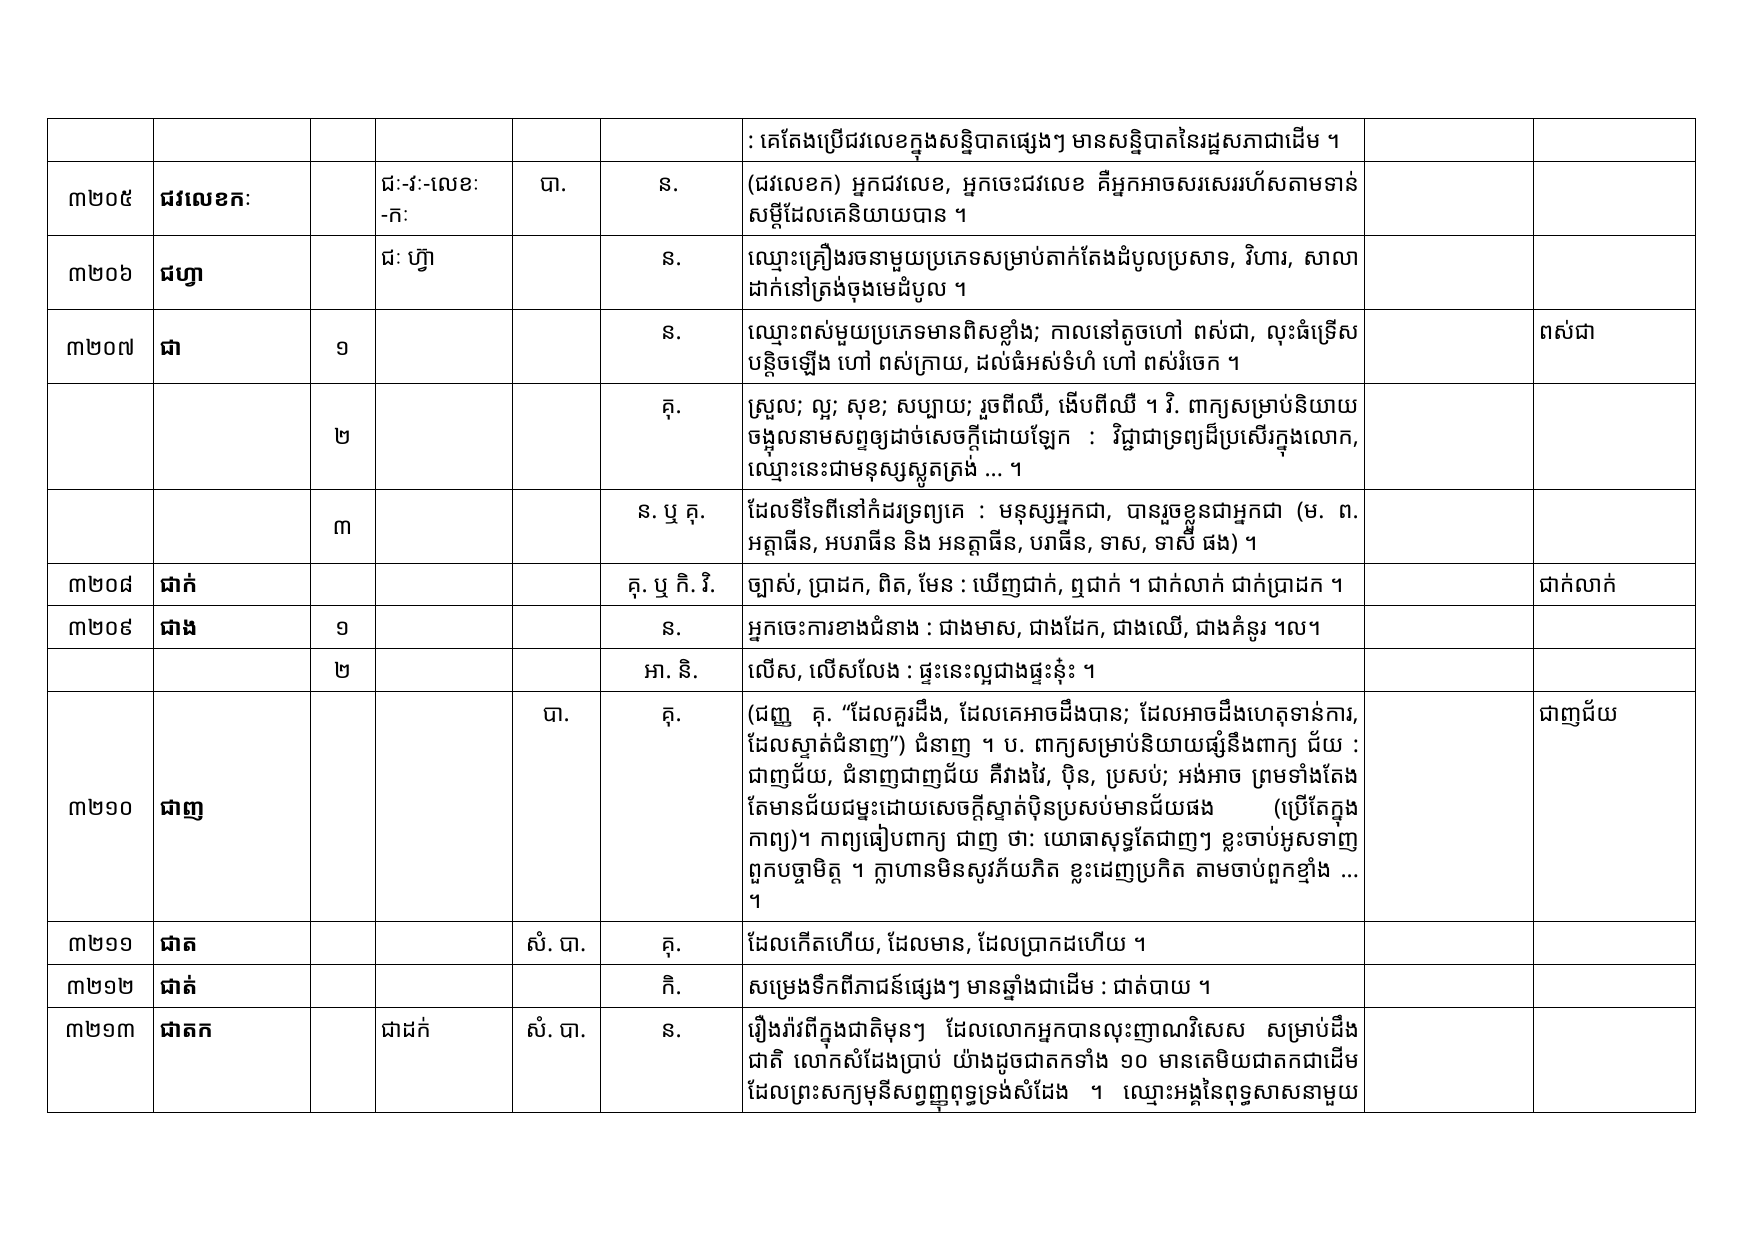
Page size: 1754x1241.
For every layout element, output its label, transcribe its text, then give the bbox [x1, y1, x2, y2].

table_cell [1534, 490, 1695, 562]
table_cell ៣២១២ [48, 965, 153, 1007]
table_cell [48, 490, 153, 562]
table_cell [513, 236, 600, 309]
table_cell ៣២១០ [48, 692, 153, 921]
table_cell [376, 606, 512, 648]
table_cell [513, 606, 600, 648]
table_cell ឈ្មោះ​ពស់​មួយ​ប្រភេទ​មាន​ពិស​ខ្លាំង; កាល​នៅ​តូច​ហៅ ពស់​ជា, លុះ​ធំ​ទ្រើស​បន្តិច​ឡើង ហៅ ពស់​ក្រាយ, ដល់​ធំ​អស់​ទំហំ ហៅ ពស់​រំចេក ។ [743, 310, 1364, 383]
table_cell [376, 649, 512, 691]
table_cell [1534, 1008, 1695, 1112]
table_cell [1534, 965, 1695, 1007]
table_cell ដែល​ទីទៃ​ពី​នៅ​កំដរ​ទ្រព្យ​គេ : មនុស្ស​អ្នក​ជា, បាន​រួច​ខ្លួន​ជា​អ្នក​ជា (ម. ព. អត្តាធីន, អបរាធីន និង អនត្តាធីន, បរាធីន, ទាស, ទាសី ផង) ។ [743, 490, 1364, 562]
table_cell [1534, 922, 1695, 964]
table_cell [1365, 692, 1533, 921]
table_cell លើស, លើស​លែង : ផ្ទះ​នេះ​ល្អ​ជាង​ផ្ទះ​នុ៎ះ ។ [743, 649, 1364, 691]
table_cell [1365, 1008, 1533, 1112]
table_cell ជាញ [154, 692, 310, 921]
table_cell [376, 310, 512, 383]
table_cell ជាដក់ [376, 1008, 512, 1112]
table_cell [1365, 649, 1533, 691]
table_cell ជា [154, 310, 310, 383]
table_cell ន. [601, 162, 742, 235]
table_cell គុ. ឬ កិ. វិ. [601, 564, 742, 605]
table_cell ជាក់ [154, 564, 310, 605]
table_cell [513, 965, 600, 1007]
table_cell [311, 119, 375, 161]
table_cell ១ [311, 606, 375, 648]
table_cell [513, 384, 600, 488]
table_cell [1534, 236, 1695, 309]
table_cell [48, 649, 153, 691]
table_cell បា. [513, 692, 600, 921]
table_cell [1365, 564, 1533, 605]
table_cell [1534, 119, 1695, 161]
table_cell [311, 965, 375, 1007]
table_cell [1365, 310, 1533, 383]
table_cell (ជវលេខក) អ្នក​ជវលេខ, អ្នក​ចេះ​ជវលេខ គឺ​អ្នក​អាច​សរសេរ​រហ័ស​តាម​ទាន់​សម្ដី​ដែល​គេ​និយាយ​បាន ។ [743, 162, 1364, 235]
table_cell ៣២០៧ [48, 310, 153, 383]
table_cell សម្រេង​ទឹក​ពី​ភាជន៍​ផ្សេង​ៗ មាន​ឆ្នាំង​ជាដើម : ជាត់​បាយ ។ [743, 965, 1364, 1007]
table_cell [1365, 384, 1533, 488]
table_cell (ជញ្ញ គុ. “ដែល​គួរ​ដឹង, ដែល​គេ​អាច​ដឹង​បាន; ដែល​អាច​ដឹង​ហេតុ​ទាន់​ការ, ដែល​ស្ទាត់​ជំនាញ”) ជំនាញ ។ ប. ពាក្យ​សម្រាប់​និយាយ​ផ្សំ​នឹង​ពាក្យ ជ័យ : ជាញ​ជ័យ, ជំនាញ​ជាញ​ជ័យ គឺ​វាង​វៃ, ប៉ិន, ប្រសប់; អង់​អាច ព្រម​ទាំង​តែង​តែ​មាន​ជ័យ​ជម្នះ​ដោយ​សេចក្ដី​ស្ទាត់​ប៉ិន​ប្រសប់​មាន​ជ័យ​ផង (ប្រើ​តែ​ក្នុង​កាព្យ)។ កាព្យ​ធៀប​ពាក្យ ជាញ ថា: យោធា​សុទ្ធ​តែ​ជាញ​ៗ ខ្លះ​ចាប់​អូស​ទាញ​ ពួក​បច្ចាមិត្ត ។ ក្លា​ហាន​មិន​សូវ​ភ័យ​ភិត ខ្លះ​ដេញ​ប្រកិត តាម​ចាប់​ពួក​ខ្មាំង ... ។ [743, 692, 1364, 921]
table_cell [513, 119, 600, 161]
table_cell ៣ [311, 490, 375, 562]
table_cell [513, 564, 600, 605]
table_cell [154, 490, 310, 562]
table_cell [601, 119, 742, 161]
table_cell [1365, 162, 1533, 235]
table_cell ២ [311, 649, 375, 691]
table_cell : គេ​តែង​ប្រើ​ជវលេខ​ក្នុង​សន្និបាត​ផ្សេង​ៗ មាន​សន្និបាត​នៃ​រដ្ឋសភា​ជាដើម ។ [743, 119, 1364, 161]
table_cell ៣២០៦ [48, 236, 153, 309]
table_cell [1365, 606, 1533, 648]
table_cell ជៈ ហ៊្វា [376, 236, 512, 309]
table_cell [1534, 606, 1695, 648]
table_cell [376, 564, 512, 605]
table_cell បា. [513, 162, 600, 235]
table_cell គុ. [601, 384, 742, 488]
table_cell [154, 119, 310, 161]
table_cell ៣២១១ [48, 922, 153, 964]
table_cell [311, 1008, 375, 1112]
table_cell ជវ​លេខកៈ [154, 162, 310, 235]
table_cell [1365, 119, 1533, 161]
table_cell [1365, 490, 1533, 562]
table_cell ឈ្មោះ​គ្រឿង​រចនា​មួយ​ប្រភេទ​សម្រាប់​តាក់តែង​ដំបូល​ប្រសាទ, វិហារ, សាលា ដាក់​នៅ​ត្រង់​ចុង​មេ​ដំបូល ។ [743, 236, 1364, 309]
table_cell ២ [311, 384, 375, 488]
table_cell ជាង [154, 606, 310, 648]
table_cell [311, 236, 375, 309]
table_cell [311, 564, 375, 605]
table_cell [1365, 236, 1533, 309]
table_cell [513, 649, 600, 691]
table_cell សំ. បា. [513, 1008, 600, 1112]
table_cell គុ. [601, 922, 742, 964]
table_cell ដែល​កើត​ហើយ, ដែល​មាន, ដែល​ប្រាកដ​ហើយ ។ [743, 922, 1364, 964]
table_cell [311, 922, 375, 964]
table_cell សំ. បា. [513, 922, 600, 964]
table_cell [513, 310, 600, 383]
table_cell [311, 162, 375, 235]
table_cell ន. ឬ គុ. [601, 490, 742, 562]
table_cell ន. [601, 310, 742, 383]
table_cell [154, 384, 310, 488]
table_cell ៣២០៩ [48, 606, 153, 648]
table_cell ច្បាស់, ប្រាដក, ពិត, មែន : ឃើញ​ជាក់, ឮ​ជាក់ ។ ជាក់​លាក់ ជាក់​ប្រាដក ។ [743, 564, 1364, 605]
table_cell [376, 384, 512, 488]
table_cell [154, 649, 310, 691]
table_cell ជាក់លាក់ [1534, 564, 1695, 605]
table_cell [1365, 922, 1533, 964]
table_cell [376, 119, 512, 161]
table_cell ជហ្វា [154, 236, 310, 309]
table_cell ១ [311, 310, 375, 383]
table_cell កិ. [601, 965, 742, 1007]
table_cell [1365, 965, 1533, 1007]
table_cell ន. [601, 1008, 742, 1112]
table_cell ជាត់ [154, 965, 310, 1007]
table_cell ៣២០៨ [48, 564, 153, 605]
table_cell គុ. [601, 692, 742, 921]
table_cell [1534, 649, 1695, 691]
table_cell ជាញជ័យ [1534, 692, 1695, 921]
table_cell ៣២០៥ [48, 162, 153, 235]
table_cell [1534, 384, 1695, 488]
table_cell ពស់​ជា [1534, 310, 1695, 383]
table_cell [376, 490, 512, 562]
table_cell [1534, 162, 1695, 235]
table_cell ៣២១៣ [48, 1008, 153, 1112]
table_cell ន. [601, 236, 742, 309]
table_cell ជាតក [154, 1008, 310, 1112]
table_cell រឿង​រ៉ាវ​ពី​ក្នុង​ជាតិ​មុន​ៗ ដែល​លោក​អ្នក​បាន​លុះ​ញាណ​វិសេស​ សម្រាប់​ដឹង​ជាតិ លោក​សំដែង​ប្រាប់ យ៉ាង​ដូច​ជាតក​ទាំង ១០ មាន​តេមិយ​ជាតក​ជាដើម ដែល​ព្រះ​សក្យ​មុនី​សព្វញ្ញុពុទ្ធ​ទ្រង់​សំដែង ។ ឈ្មោះ​អង្គ​នៃ​ពុទ្ធ​សាសនា​មួយ​យ៉ាង​ក្នុង​អង្គ​ទាំង ៩ ។ [743, 1008, 1364, 1112]
table_cell ស្រួល; ល្អ; សុខ; សប្បាយ; រួច​ពី​ឈឺ, ងើប​ពី​ឈឺ ។ វិ. ពាក្យ​សម្រាប់​និយាយ​ចង្អុល​នាម​សព្ទ​ឲ្យ​ដាច់​សេចក្ដី​ដោយ​ឡែក : វិជ្ជា​ជា​ទ្រព្យ​ដ៏​ប្រសើរ​ក្នុង​លោក, ឈ្មោះ​នេះ​ជា​មនុស្ស​ស្លូត​ត្រង់ ... ។ [743, 384, 1364, 488]
table_cell ជៈ-វៈ-លេខៈ -កៈ [376, 162, 512, 235]
table_cell [376, 692, 512, 921]
table_cell [376, 922, 512, 964]
table_cell [513, 490, 600, 562]
table_cell [376, 965, 512, 1007]
table_cell [48, 384, 153, 488]
table_cell ជាត [154, 922, 310, 964]
table_cell [311, 692, 375, 921]
table_cell អ្នក​ចេះ​ការ​ខាង​ជំនាង : ជាង​មាស, ជាង​ដែក, ជាង​ឈើ, ជាង​គំនូរ ។ល។ [743, 606, 1364, 648]
table_cell [48, 119, 153, 161]
table_cell ន. [601, 606, 742, 648]
table_cell អា. និ. [601, 649, 742, 691]
